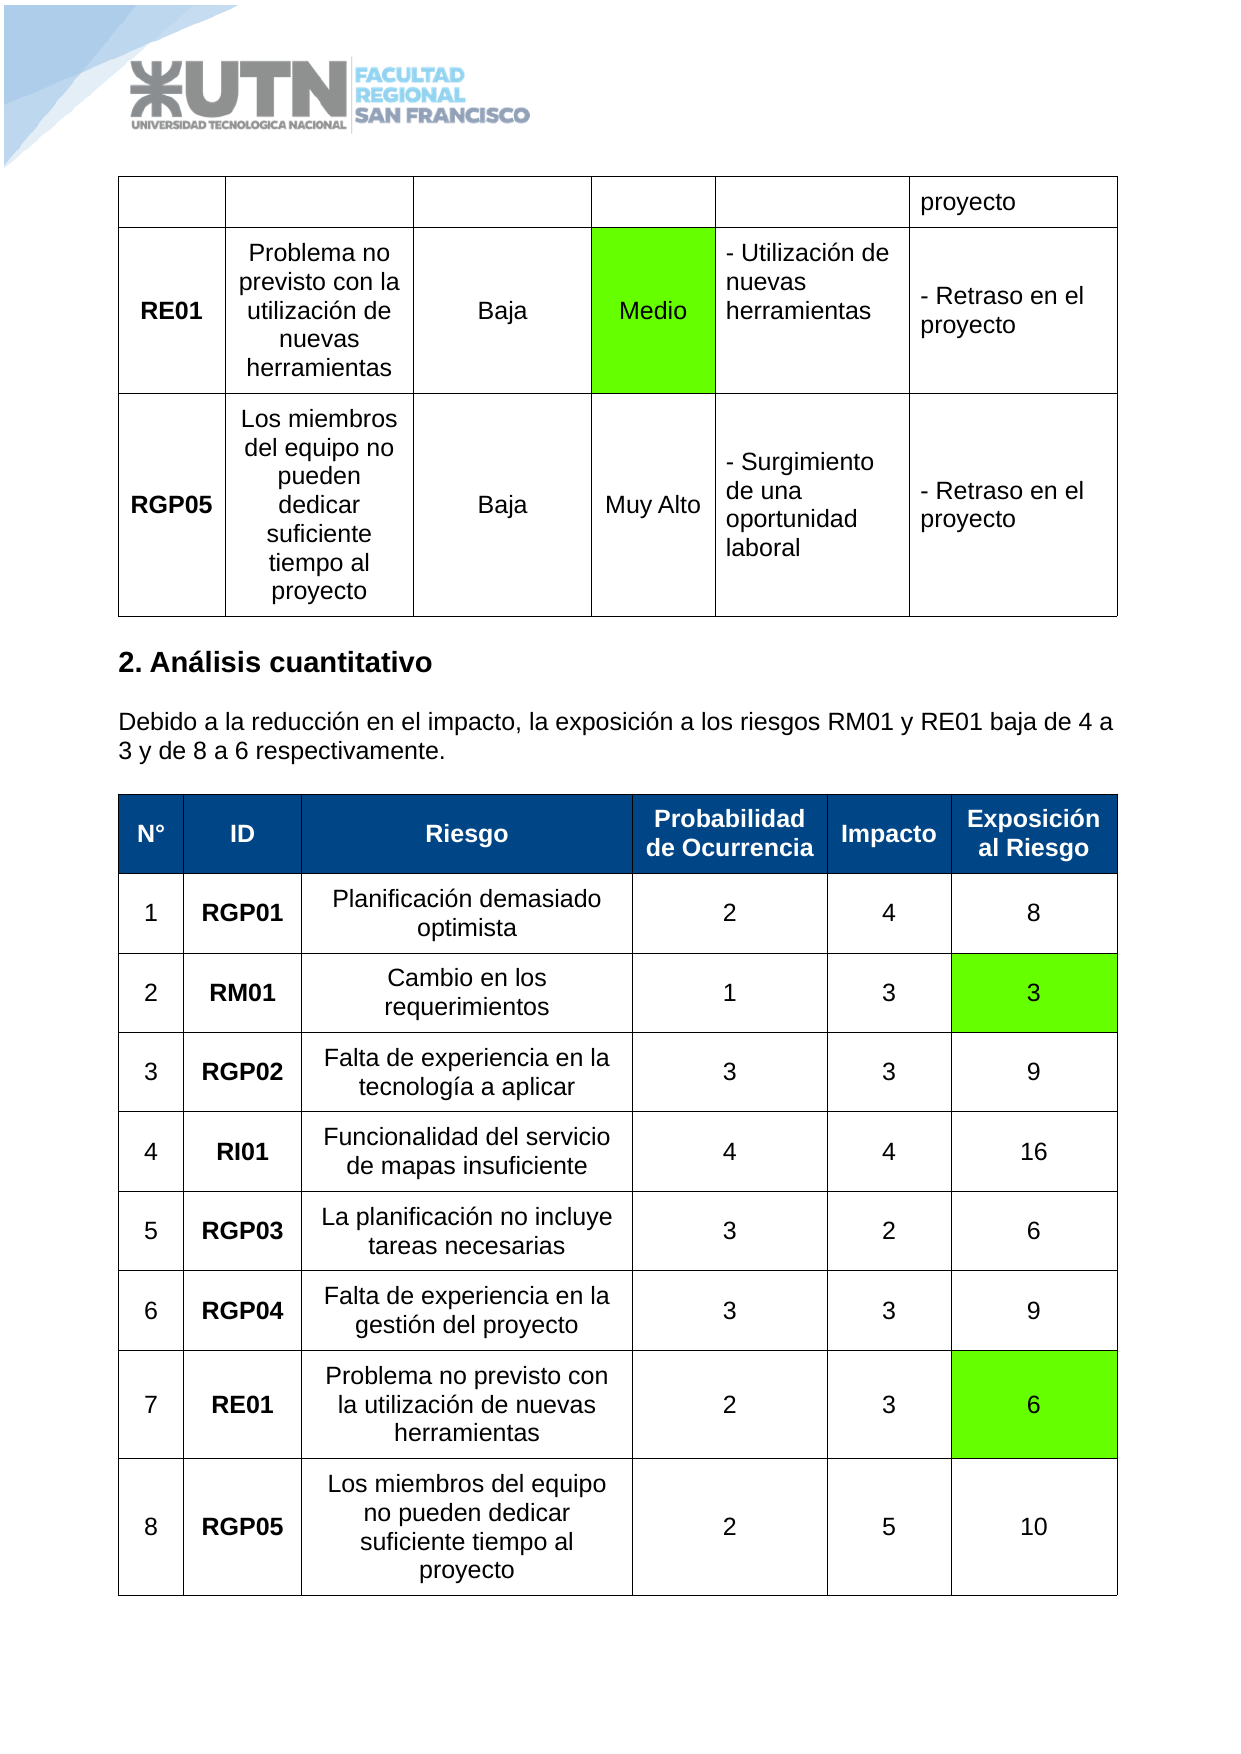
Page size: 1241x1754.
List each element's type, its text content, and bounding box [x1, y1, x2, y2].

table_cell 6 [952, 1351, 1117, 1458]
table_cell Medio [592, 228, 715, 393]
table_cell 3 [828, 1351, 951, 1458]
table_cell 8 [952, 874, 1117, 952]
table_cell Falta de experiencia en la gestión del proyecto [302, 1271, 632, 1350]
table_cell Los miembros del equipo no pueden dedicar suficiente tiempo al proyecto [226, 394, 413, 616]
table_cell 3 [828, 1033, 951, 1111]
table_cell 3 [633, 1192, 827, 1270]
table_cell 8 [119, 1459, 183, 1595]
table_cell Los miembros del equipo no pueden dedicar suficiente tiempo al proyecto [302, 1459, 632, 1595]
table_cell RGP04 [184, 1271, 301, 1350]
table_cell - Surgimiento de una oportunidad laboral [716, 394, 909, 616]
table_cell 6 [119, 1271, 183, 1350]
table_cell La planificación no incluye tareas necesarias [302, 1192, 632, 1270]
table_cell RE01 [119, 228, 225, 393]
table_cell Problema no previsto con la utilización de nuevas herramientas [302, 1351, 632, 1458]
table_cell 3 [952, 954, 1117, 1032]
table_header Riesgo [302, 795, 632, 873]
table_cell Baja [414, 228, 591, 393]
table_header ID [184, 795, 301, 873]
table_cell 4 [119, 1112, 183, 1191]
table_cell proyecto [910, 177, 1117, 227]
table_cell 3 [828, 1271, 951, 1350]
table_cell 6 [952, 1192, 1117, 1270]
table_cell 16 [952, 1112, 1117, 1191]
table_cell RI01 [184, 1112, 301, 1191]
table_cell [716, 177, 909, 227]
table_cell Planificación demasiado optimista [302, 874, 632, 952]
table_cell RGP05 [184, 1459, 301, 1595]
table_cell 1 [633, 954, 827, 1032]
text 2. Análisis cuantitativo [118, 645, 1122, 678]
table_cell RE01 [184, 1351, 301, 1458]
table_header Impacto [828, 795, 951, 873]
table_cell RGP05 [119, 394, 225, 616]
table_cell 4 [828, 874, 951, 952]
table_header Probabilidad de Ocurrencia [633, 795, 827, 873]
table_cell 10 [952, 1459, 1117, 1595]
table_cell 7 [119, 1351, 183, 1458]
table_cell Muy Alto [592, 394, 715, 616]
table_cell [592, 177, 715, 227]
table_cell 3 [633, 1271, 827, 1350]
table_cell Problema no previsto con la utilización de nuevas herramientas [226, 228, 413, 393]
table_header N° [119, 795, 183, 873]
table_cell - Retraso en el proyecto [910, 394, 1117, 616]
table_cell Falta de experiencia en la tecnología a aplicar [302, 1033, 632, 1111]
table_cell 3 [119, 1033, 183, 1111]
table_cell [414, 177, 591, 227]
table_cell 3 [828, 954, 951, 1032]
table_cell 4 [633, 1112, 827, 1191]
table_cell RGP02 [184, 1033, 301, 1111]
table_cell 2 [633, 874, 827, 952]
table_cell 2 [119, 954, 183, 1032]
table_cell 4 [828, 1112, 951, 1191]
picture [3, 5, 532, 169]
table_cell Cambio en los requerimientos [302, 954, 632, 1032]
table_cell 5 [828, 1459, 951, 1595]
table_cell - Utilización de nuevas herramientas [716, 228, 909, 393]
table_cell 5 [119, 1192, 183, 1270]
table_header Exposición al Riesgo [952, 795, 1117, 873]
table_cell [119, 177, 225, 227]
text Debido a la reducción en el impacto, la exposición a los riesgos RM01 y RE01 baja de 4 a 3 y de 8 a 6 respectivamente. [118, 707, 1122, 765]
table_cell 1 [119, 874, 183, 952]
table_cell 2 [633, 1459, 827, 1595]
table_cell RGP01 [184, 874, 301, 952]
table_cell - Retraso en el proyecto [910, 228, 1117, 393]
table_cell [226, 177, 413, 227]
table_cell 3 [633, 1033, 827, 1111]
table_cell RM01 [184, 954, 301, 1032]
table_cell 9 [952, 1271, 1117, 1350]
table_cell 2 [633, 1351, 827, 1458]
table_cell 2 [828, 1192, 951, 1270]
table_cell Baja [414, 394, 591, 616]
table_cell 9 [952, 1033, 1117, 1111]
table_cell RGP03 [184, 1192, 301, 1270]
table_cell Funcionalidad del servicio de mapas insuficiente [302, 1112, 632, 1191]
